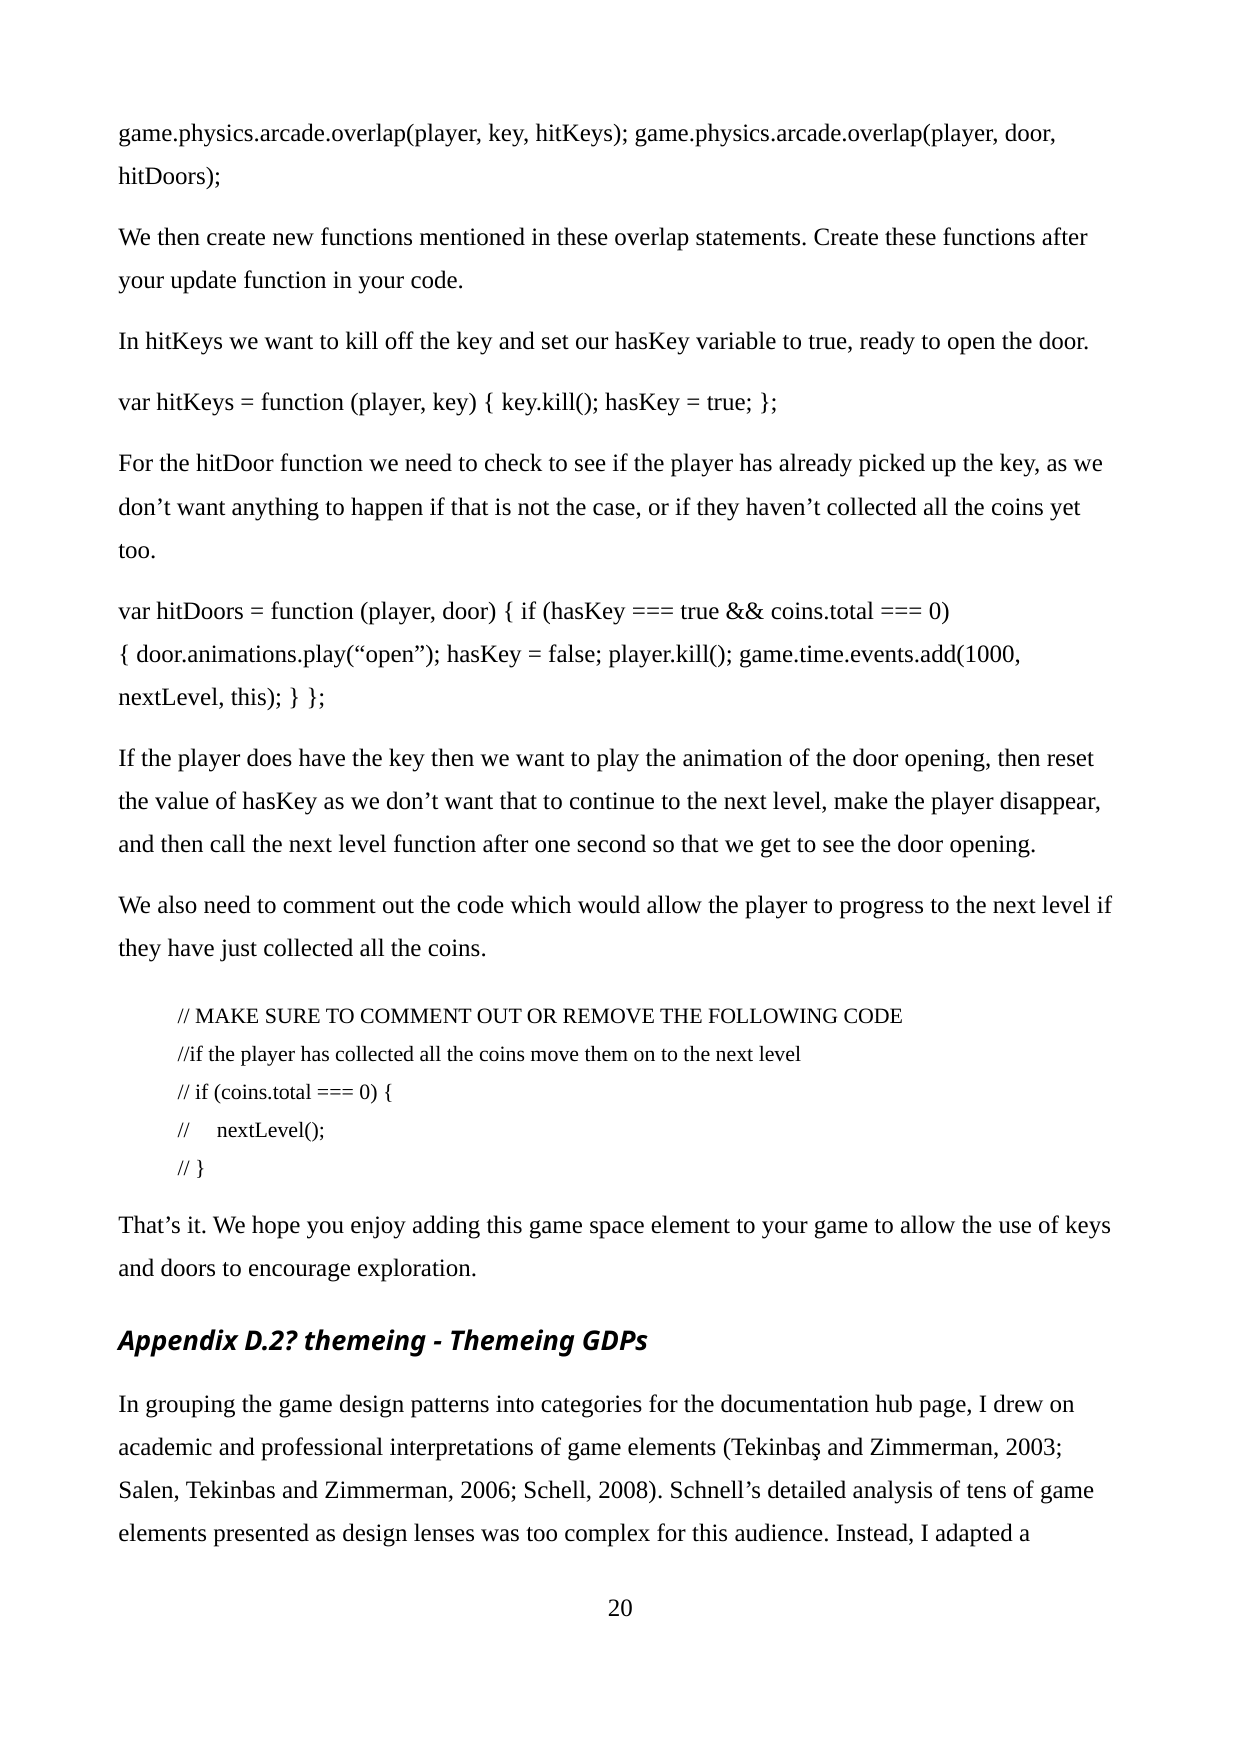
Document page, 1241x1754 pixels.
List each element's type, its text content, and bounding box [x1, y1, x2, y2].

text var hitDoors = function (player, door) { if (hasKey === true && coins.total === 0){ door.animations.play(“open”); hasKey = false; player.kill(); game.time.events.add(1000, nextLevel, this); } }; [118, 596, 1122, 711]
text // MAKE SURE TO COMMENT OUT OR REMOVE THE FOLLOWING CODE [177, 1003, 1122, 1028]
subtitle Appendix D.2? themeing - Themeing GDPs [118, 1321, 1122, 1358]
text var hitKeys = function (player, key) { key.kill(); hasKey = true; }; [118, 387, 1122, 416]
text game.physics.arcade.overlap(player, key, hitKeys); game.physics.arcade.overlap(player, door, hitDoors); [118, 118, 1122, 190]
text //if the player has collected all the coins move them on to the next level [177, 1041, 1122, 1066]
text In grouping the game design patterns into categories for the documentation hub page, I drew on academic and professional interpretations of game elements (Tekinbaş and Zimmerman, 2003; Salen, Tekinbas and Zimmerman, 2006; Schell, 2008). Schnell’s detailed analysis of tens of game elements presented as design lenses was too complex for this audience. Instead, I adapted a [118, 1389, 1122, 1547]
text We also need to comment out the code which would allow the player to progress to the next level if they have just collected all the coins. [118, 890, 1122, 962]
text In hitKeys we want to kill off the key and set our hasKey variable to true, ready to open the door. [118, 326, 1122, 355]
text For the hitDoor function we need to check to see if the player has already picked up the key, as we don’t want anything to happen if that is not the case, or if they haven’t collected all the coins yet too. [118, 448, 1122, 563]
text If the player does have the key then we want to play the animation of the door opening, then reset the value of hasKey as we don’t want that to continue to the next level, make the player disappear, and then call the next level function after one second so that we get to see the door opening. [118, 743, 1122, 858]
text // nextLevel(); [177, 1117, 1122, 1142]
text That’s it. We hope you enjoy adding this game space element to your game to allow the use of keys and doors to encourage exploration. [118, 1210, 1122, 1282]
text // } [177, 1154, 1122, 1180]
text // if (coins.total === 0) { [177, 1079, 1122, 1104]
text We then create new functions mentioned in these overlap statements. Create these functions after your update function in your code. [118, 222, 1122, 294]
